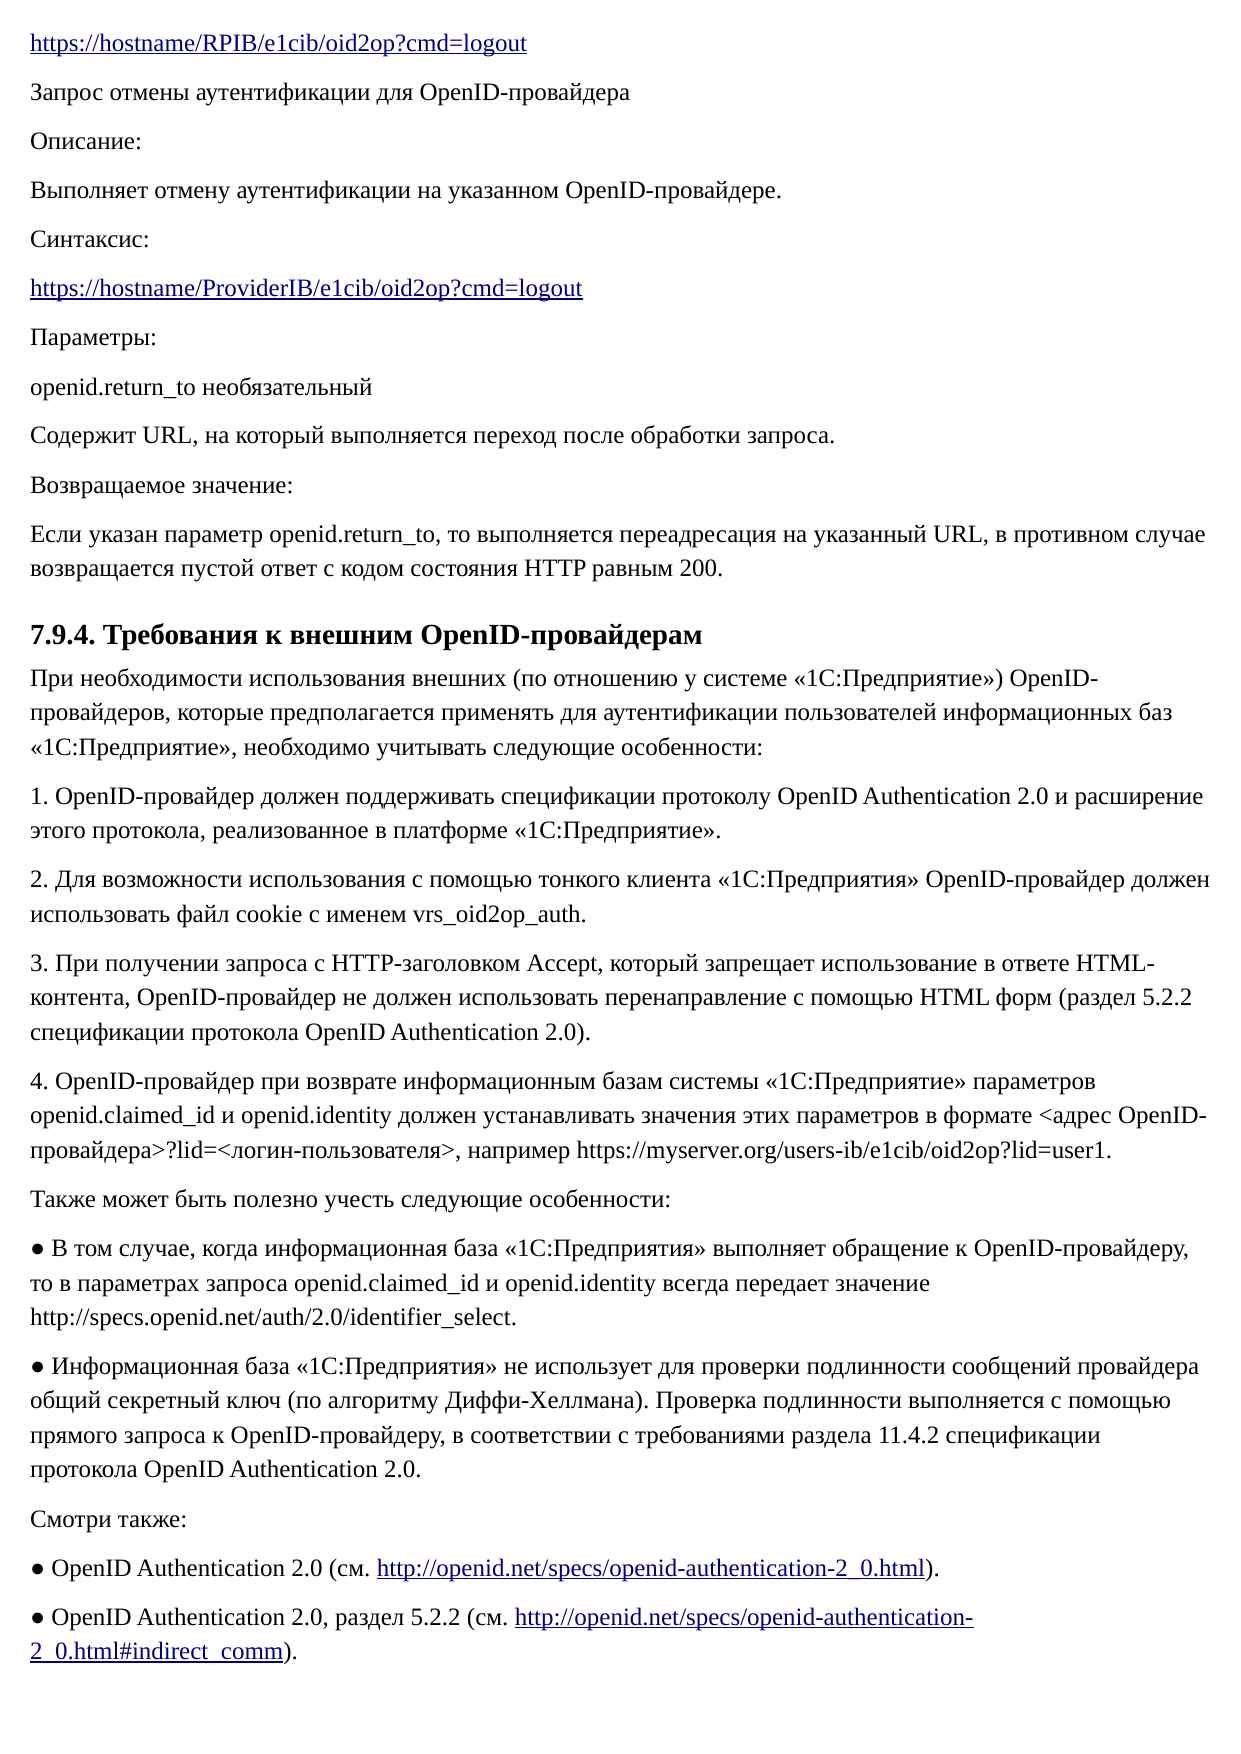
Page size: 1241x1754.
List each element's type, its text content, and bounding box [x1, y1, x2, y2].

text Также может быть полезно учесть следующие особенности: [30, 1184, 1211, 1213]
text Параметры: [30, 322, 1211, 351]
text Возвращаемое значение: [30, 470, 1211, 498]
text Содержит URL, на который выполняется переход после обработки запроса. [30, 421, 1211, 449]
text При необходимости использования внешних (по отношению у системе «1С:Предприятие») OpenID-провайдеров, которые предполагается применять для аутентификации пользователей информационных баз «1С:Предприятие», необходимо учитывать следующие особенности: [30, 663, 1211, 761]
text ● В том случае, когда информационная база «1С:Предприятия» выполняет обращение к OpenID-провайдеру, то в параметрах запроса openid.claimed_id и openid.identity всегда передает значение http://specs.openid.net/auth/2.0/identifier_select. [30, 1233, 1211, 1331]
text Синтаксис: [30, 224, 1211, 253]
text 4. OpenID-провайдер при возврате информационным базам системы «1С:Предприятие» параметров openid.claimed_id и openid.identity должен устанавливать значения этих параметров в формате <адрес OpenID-провайдера>?lid=<логин-пользователя>, например https://myserver.org/users-ib/e1cib/oid2op?lid=user1. [30, 1066, 1211, 1164]
text 3. При получении запроса с HTTP-заголовком Accept, который запрещает использование в ответе HTML-контента, OpenID-провайдер не должен использовать перенаправление с помощью HTML форм (раздел 5.2.2 спецификации протокола OpenID Authentication 2.0). [30, 948, 1211, 1046]
text Описание: [30, 126, 1211, 155]
text Смотри также: [30, 1504, 1211, 1532]
text ● OpenID Authentication 2.0, раздел 5.2.2 (см. http://openid.net/specs/openid-authentication-2_0.html#indirect_comm). [30, 1602, 1211, 1665]
text 2. Для возможности использования с помощью тонкого клиента «1С:Предприятия» OpenID-провайдер должен использовать файл cookie с именем vrs_oid2op_auth. [30, 864, 1211, 928]
text ● Информационная база «1С:Предприятия» не использует для проверки подлинности сообщений провайдера общий секретный ключ (по алгоритму Диффи-Хеллмана). Проверка подлинности выполняется с помощью прямого запроса к OpenID-провайдеру, в соответствии с требованиями раздела 11.4.2 спецификации протокола OpenID Authentication 2.0. [30, 1351, 1211, 1483]
text openid.return_to необязательный [30, 372, 1211, 400]
text Если указан параметр openid.return_to, то выполняется переадресация на указанный URL, в противном случае возвращается пустой ответ с кодом состояния HTTP равным 200. [30, 519, 1211, 582]
text Запрос отмены аутентификации для OpenID-провайдера [30, 77, 1211, 106]
text https://hostname/RPIB/e1cib/oid2op?cmd=logout [30, 28, 1211, 57]
text 1. OpenID-провайдер должен поддерживать спецификации протоколу OpenID Authentication 2.0 и расширение этого протокола, реализованное в платформе «1С:Предприятие». [30, 781, 1211, 844]
text ● OpenID Authentication 2.0 (см. http://openid.net/specs/openid-authentication-2_0.html). [30, 1553, 1211, 1581]
text Выполняет отмену аутентификации на указанном OpenID-провайдере. [30, 175, 1211, 204]
subtitle 7.9.4. Требования к внешним OpenID-провайдерам [30, 617, 1211, 650]
text https://hostname/ProviderIB/e1cib/oid2op?cmd=logout [30, 273, 1211, 302]
